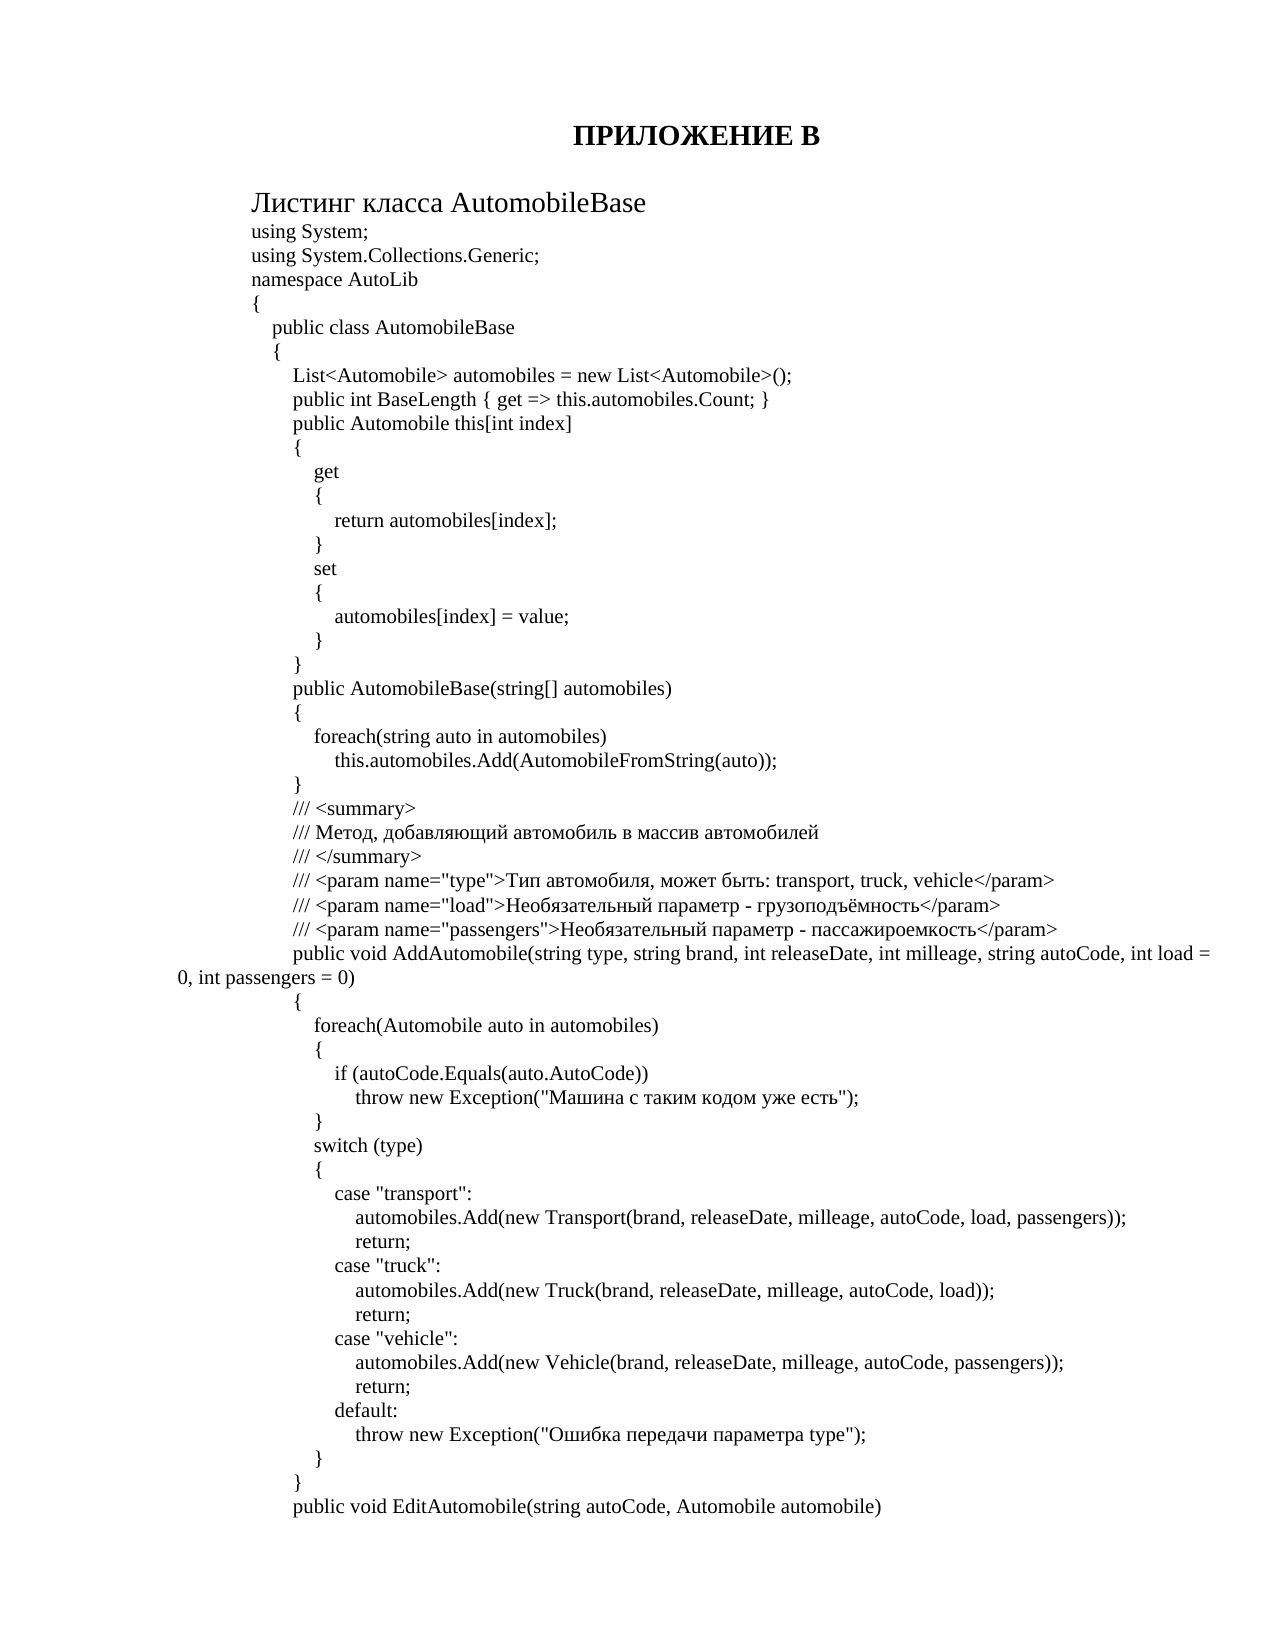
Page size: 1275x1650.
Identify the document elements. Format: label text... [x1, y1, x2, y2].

text throw new Exception("Ошибка передачи параметра type"); [177, 1422, 1216, 1446]
text return; [177, 1302, 1216, 1326]
text /// Метод, добавляющий автомобиль в массив автомобилей [177, 820, 1216, 844]
text set [177, 556, 1216, 580]
text automobiles[index] = value; [177, 604, 1216, 628]
text /// </summary> [177, 844, 1216, 868]
text /// <summary> [177, 796, 1216, 820]
text } [177, 1470, 1216, 1494]
text public AutomobileBase(string[] automobiles) [177, 676, 1216, 700]
text Листинг класса AutomobileBase [177, 185, 1216, 219]
text automobiles.Add(new Transport(brand, releaseDate, milleage, autoCode, load, passengers)); [177, 1205, 1216, 1229]
text this.automobiles.Add(AutomobileFromString(auto)); [177, 748, 1216, 772]
text switch (type) [177, 1133, 1216, 1157]
text { [177, 1037, 1216, 1061]
text foreach(string auto in automobiles) [177, 724, 1216, 748]
text public void EditAutomobile(string autoCode, Automobile automobile) [177, 1494, 1216, 1518]
text public class AutomobileBase [177, 315, 1216, 339]
text /// <param name="passengers">Необязательный параметр - пассажироемкость</param> [177, 917, 1216, 941]
text { [177, 339, 1216, 363]
text /// <param name="type">Тип автомобиля, может быть: transport, truck, vehicle</param> [177, 868, 1216, 892]
text automobiles.Add(new Truck(brand, releaseDate, milleage, autoCode, load)); [177, 1277, 1216, 1302]
text return automobiles[index]; [177, 507, 1216, 532]
text namespace AutoLib [177, 267, 1216, 291]
text { [177, 580, 1216, 604]
text public int BaseLength { get => this.automobiles.Count; } [177, 387, 1216, 411]
text List<Automobile> automobiles = new List<Automobile>(); [177, 363, 1216, 387]
text public Automobile this[int index] [177, 411, 1216, 435]
text } [177, 652, 1216, 676]
text } [177, 1109, 1216, 1133]
text return; [177, 1229, 1216, 1253]
text } [177, 772, 1216, 796]
text public void AddAutomobile(string type, string brand, int releaseDate, int milleage, string autoCode, int load = 0, int passengers = 0) [177, 941, 1216, 989]
text /// <param name="load">Необязательный параметр - грузоподъёмность</param> [177, 892, 1216, 917]
text using System.Collections.Generic; [177, 243, 1216, 267]
text default: [177, 1398, 1216, 1422]
text if (autoCode.Equals(auto.AutoCode)) [177, 1061, 1216, 1085]
text } [177, 532, 1216, 556]
text automobiles.Add(new Vehicle(brand, releaseDate, milleage, autoCode, passengers)); [177, 1350, 1216, 1374]
text { [177, 700, 1216, 724]
text throw new Exception("Машина с таким кодом уже есть"); [177, 1085, 1216, 1109]
text ПРИЛОЖЕНИЕ B [177, 118, 1216, 152]
text using System; [177, 219, 1216, 243]
text { [177, 435, 1216, 459]
text return; [177, 1374, 1216, 1398]
text get [177, 459, 1216, 483]
text { [177, 1157, 1216, 1181]
text } [177, 628, 1216, 652]
text case "truck": [177, 1253, 1216, 1277]
text } [177, 1446, 1216, 1470]
text { [177, 989, 1216, 1013]
text case "vehicle": [177, 1326, 1216, 1350]
text { [177, 483, 1216, 507]
text { [177, 291, 1216, 315]
text case "transport": [177, 1181, 1216, 1205]
text foreach(Automobile auto in automobiles) [177, 1013, 1216, 1037]
